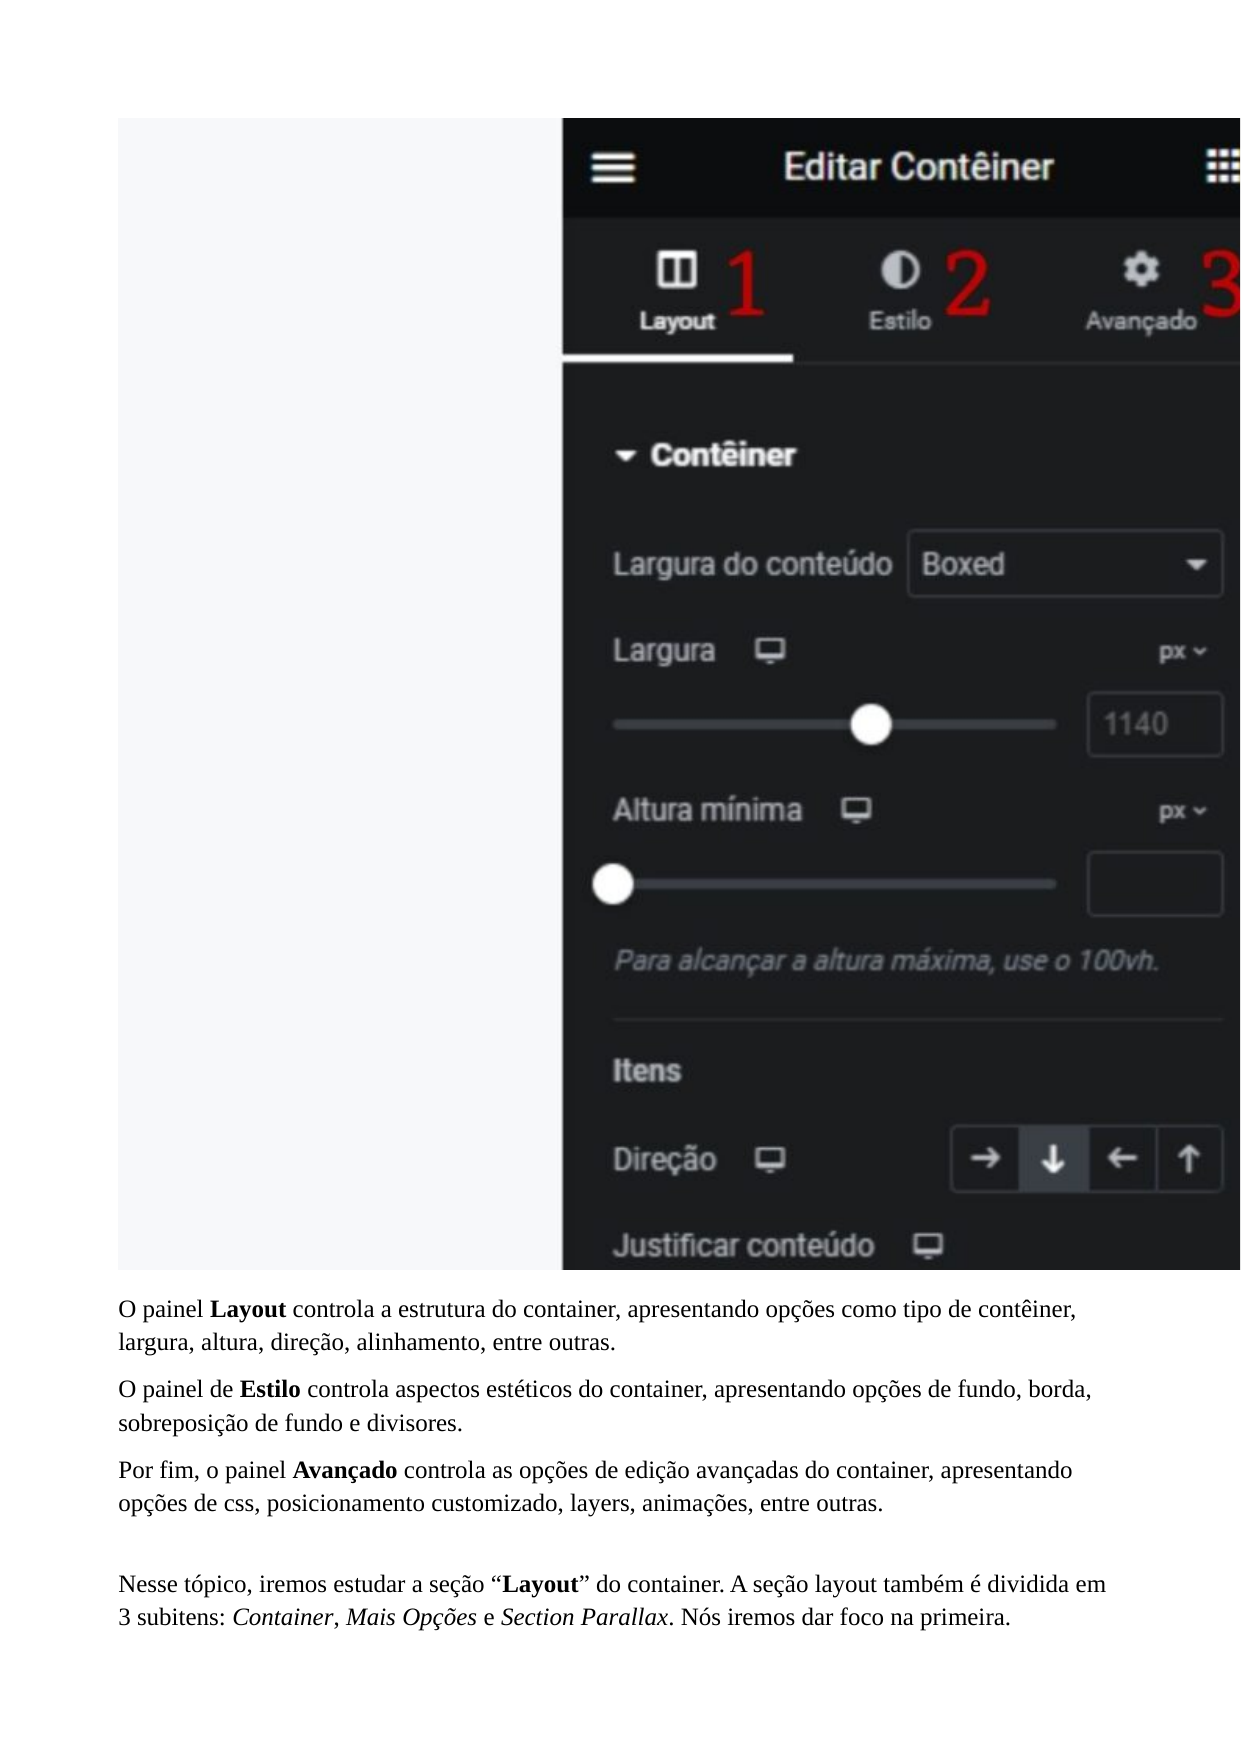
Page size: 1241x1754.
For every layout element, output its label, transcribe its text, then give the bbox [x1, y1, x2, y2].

text Nesse tópico, iremos estudar a seção “Layout” do container. A seção layout também é dividida em 3 subitens: Container, Mais Opções e Section Parallax. Nós iremos dar foco na primeira. [118, 1536, 1122, 1631]
picture [118, 118, 1241, 1270]
text Por fim, o painel Avançado controla as opções de edição avançadas do container, apresentando opções de css, posicionamento customizado, layers, animações, entre outras. [118, 1455, 1122, 1517]
text O painel Layout controla a estrutura do container, apresentando opções como tipo de contêiner, largura, altura, direção, alinhamento, entre outras. [118, 1294, 1122, 1356]
text O painel de Estilo controla aspectos estéticos do container, apresentando opções de fundo, borda, sobreposição de fundo e divisores. [118, 1374, 1122, 1436]
